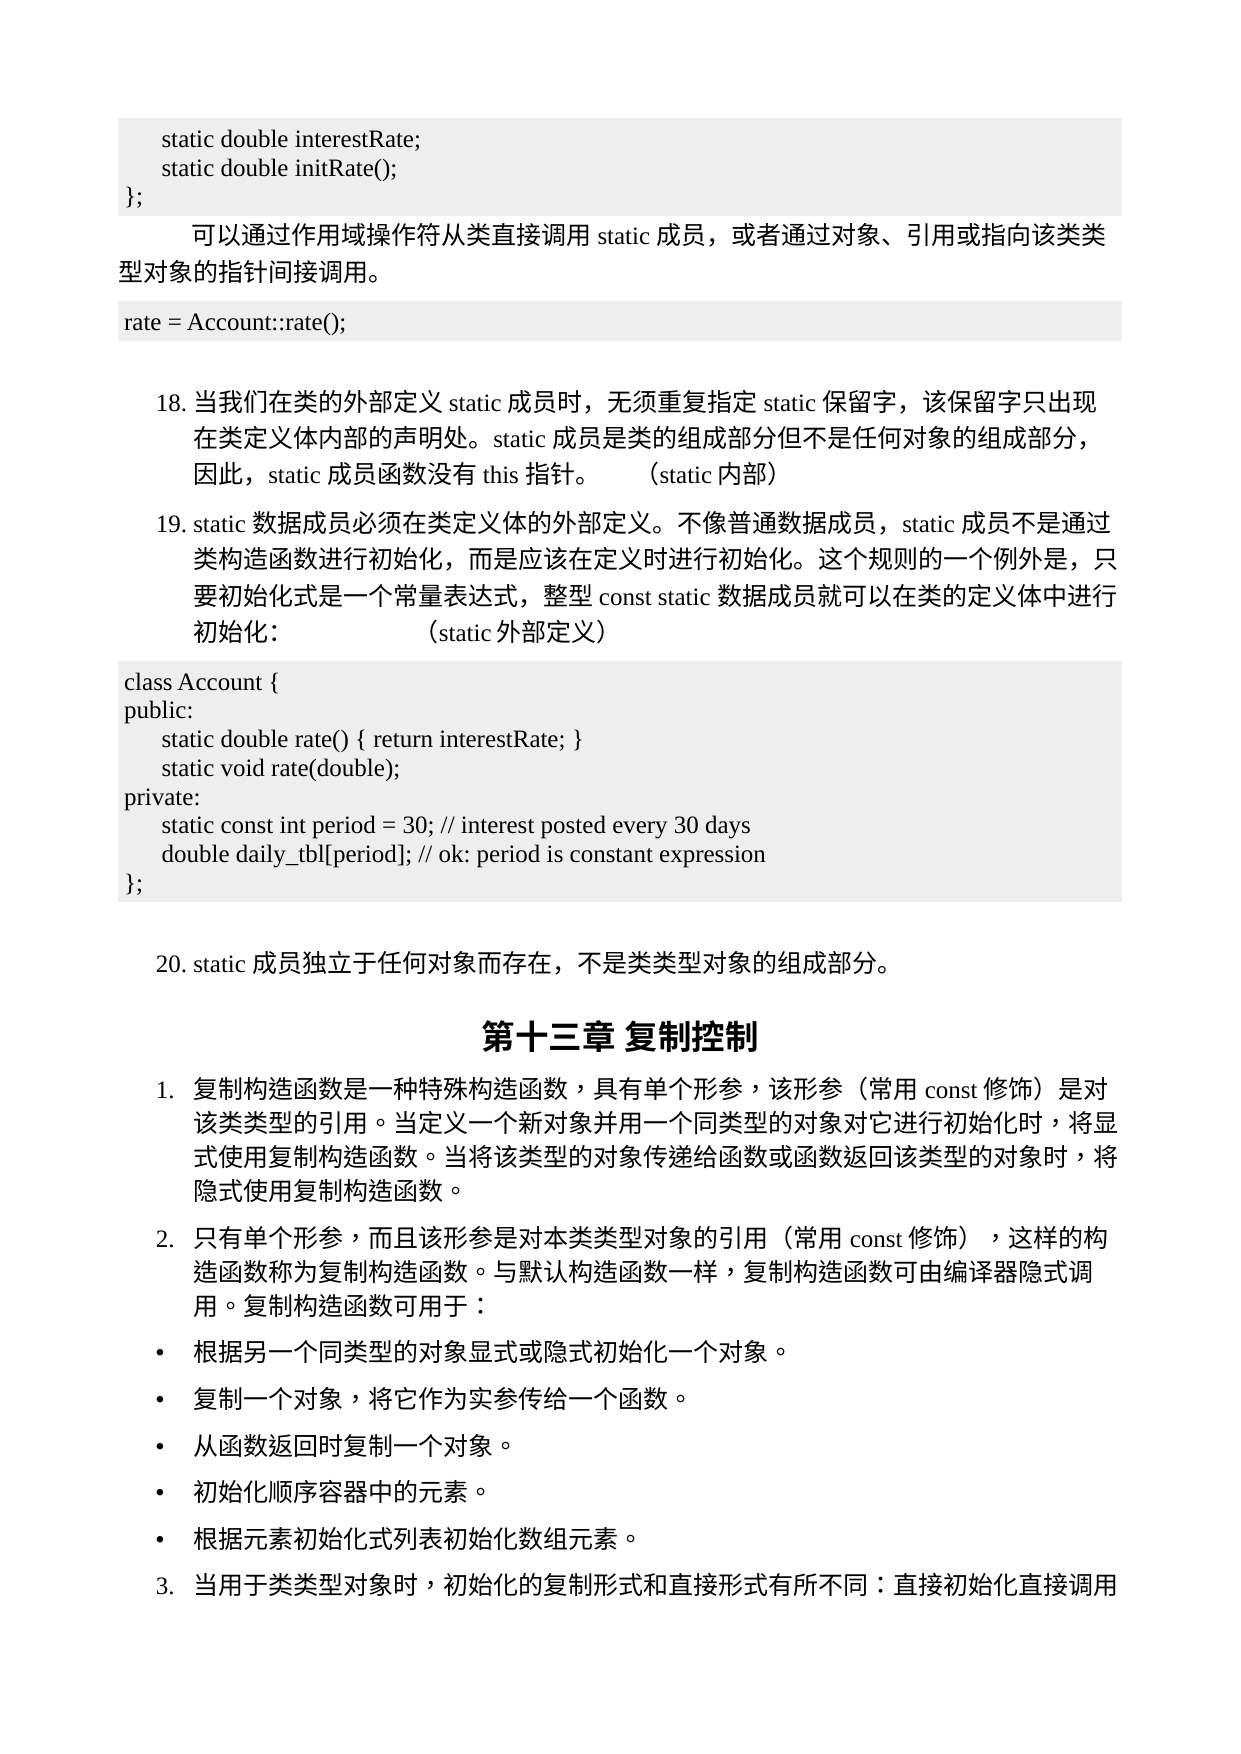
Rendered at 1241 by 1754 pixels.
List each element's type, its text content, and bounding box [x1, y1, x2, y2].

list 根据另一个同类型的对象显式或隐式初始化一个对象。 [156, 1335, 1122, 1369]
list 复制一个对象，将它作为实参传给一个函数。 [156, 1382, 1122, 1416]
table_header class Account { public: static double rate() { return interestRate; } static void rate(double); private: static const int period = 30; // interest posted every 30 days double daily_tbl[period]; // ok: period is constant expression }; [118, 661, 1122, 902]
subtitle 第十三章 复制控制 [118, 1013, 1122, 1059]
list 只有单个形参，而且该形参是对本类类型对象的引用（常用 const 修饰），这样的构造函数称为复制构造函数。与默认构造函数一样，复制构造函数可由编译器隐式调用。复制构造函数可用于： [156, 1220, 1122, 1322]
list 初始化顺序容器中的元素。 [156, 1475, 1122, 1509]
list static 数据成员必须在类定义体的外部定义。不像普通数据成员，static 成员不是通过类构造函数进行初始化，而是应该在定义时进行初始化。这个规则的一个例外是，只要初始化式是一个常量表达式，整型 const static 数据成员就可以在类的定义体中进行初始化： （static外部定义） [156, 503, 1122, 648]
list 从函数返回时复制一个对象。 [156, 1428, 1122, 1462]
list static 成员独立于任何对象而存在，不是类类型对象的组成部分。 [156, 944, 1122, 980]
list 当我们在类的外部定义 static 成员时，无须重复指定 static 保留字，该保留字只出现在类定义体内部的声明处。static 成员是类的组成部分但不是任何对象的组成部分，因此，static 成员函数没有 this 指针。 （static内部） [156, 382, 1122, 491]
list 复制构造函数是一种特殊构造函数，具有单个形参，该形参（常用 const 修饰）是对该类类型的引用。当定义一个新对象并用一个同类型的对象对它进行初始化时，将显式使用复制构造函数。当将该类型的对象传递给函数或函数返回该类型的对象时，将隐式使用复制构造函数。 [156, 1072, 1122, 1208]
table_header rate = Account::rate(); [118, 301, 1122, 341]
text 可以通过作用域操作符从类直接调用 static 成员，或者通过对象、引用或指向该类类型对象的指针间接调用。 [118, 216, 1122, 288]
table_header static double interestRate; static double initRate(); }; [118, 118, 1122, 216]
list 当用于类类型对象时，初始化的复制形式和直接形式有所不同：直接初始化直接调用 [156, 1568, 1122, 1602]
list 根据元素初始化式列表初始化数组元素。 [156, 1521, 1122, 1555]
